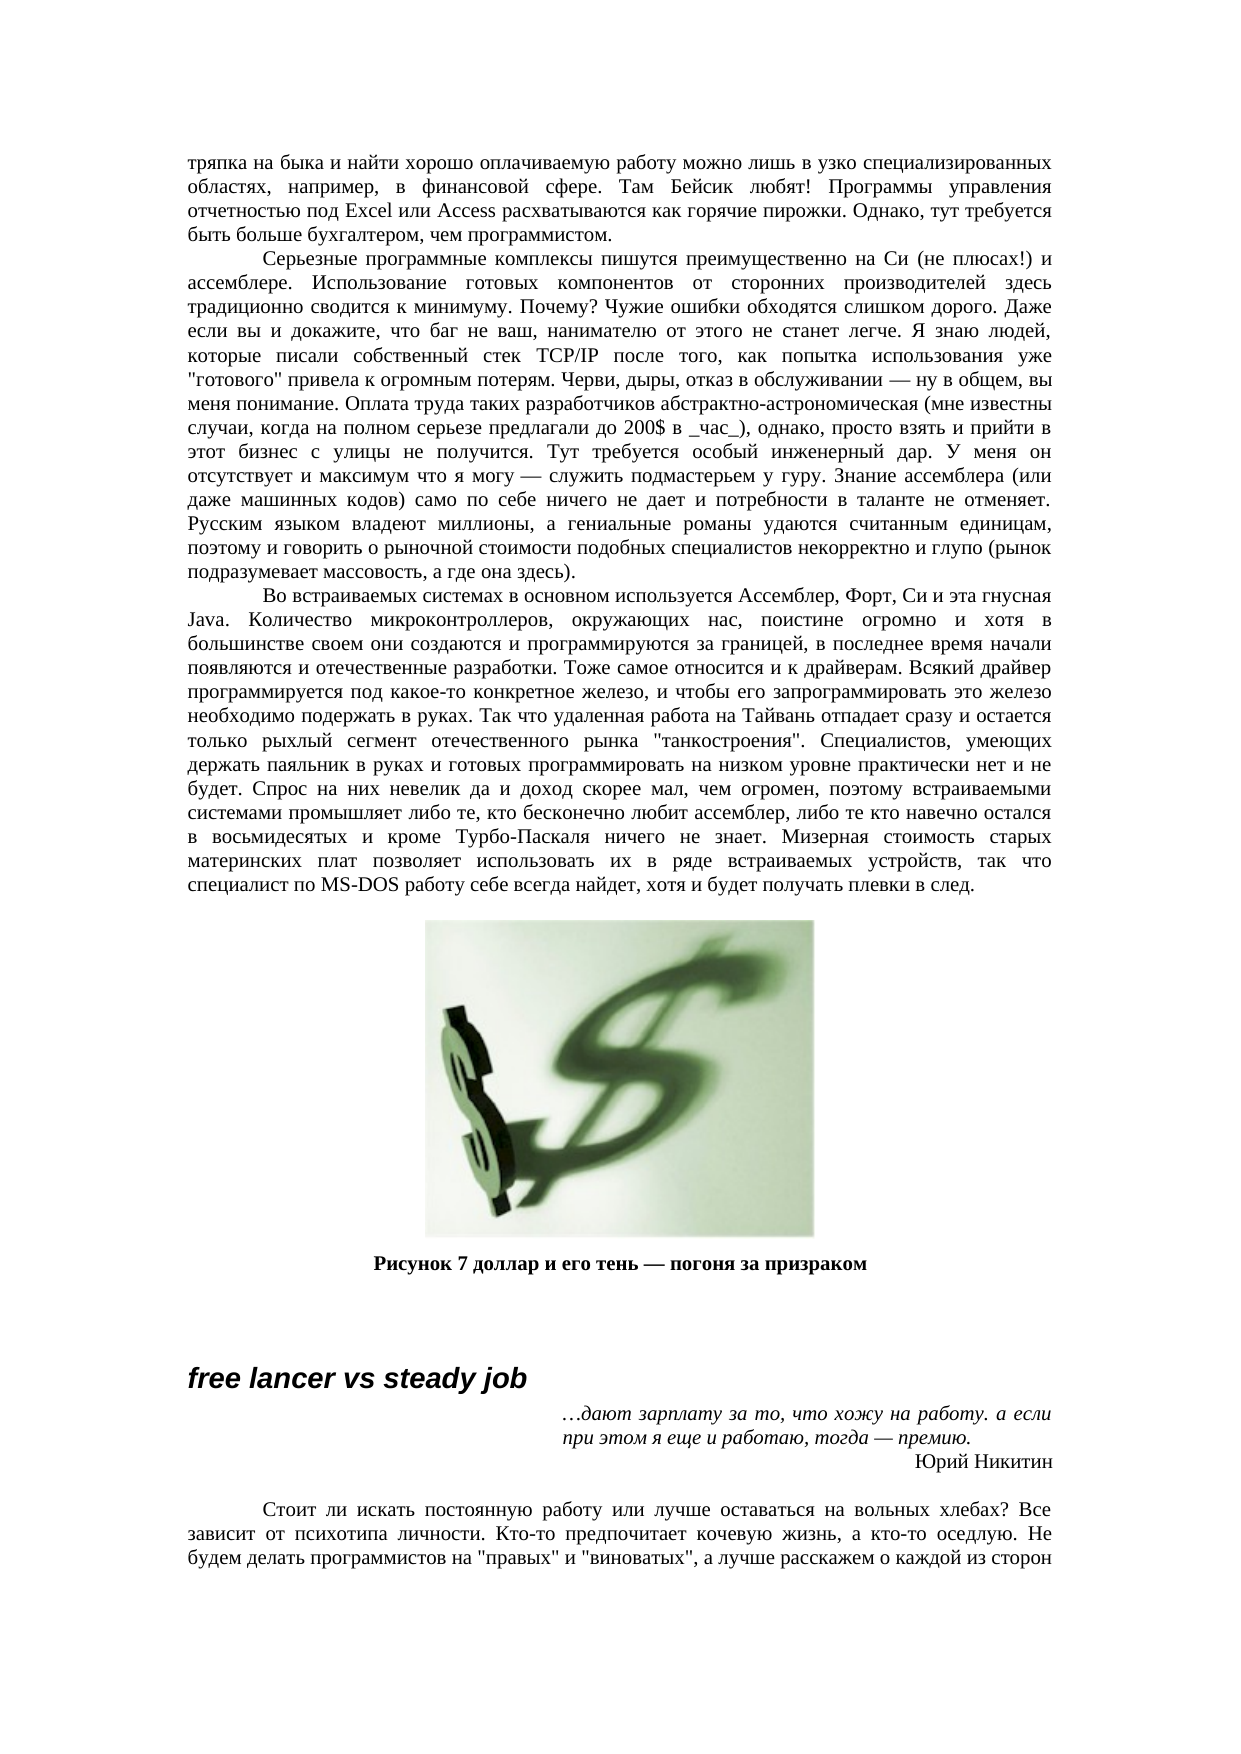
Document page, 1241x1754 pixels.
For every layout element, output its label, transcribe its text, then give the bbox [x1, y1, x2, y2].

text Рисунок 7 доллар и его тень — погоня за призраком [187, 1251, 1053, 1275]
text Во встраиваемых системах в основном используется Ассемблер, Форт, Си и эта гнусная Java. Количество микроконтроллеров, окружающих нас, поистине огромно и хотя в большинстве своем они создаются и программируются за границей, в последнее время начали появляются и отечественные разработки. Тоже самое относится и к драйверам. Всякий драйвер программируется под какое-то конкретное железо, и чтобы его запрограммировать это железо необходимо подержать в руках. Так что удаленная работа на Тайвань отпадает сразу и остается только рыхлый сегмент отечественного рынка "танкостроения". Специалистов, умеющих держать паяльник в руках и готовых программировать на низком уровне практически нет и не будет. Спрос на них невелик да и доход скорее мал, чем огромен, поэтому встраиваемыми системами промышляет либо те, кто бесконечно любит ассемблер, либо те кто навечно остался в восьмидесятых и кроме Турбо-Паскаля ничего не знает. Мизерная стоимость старых материнских плат позволяет использовать их в ряде встраиваемых устройств, так что специалист по MS-DOS работу себе всегда найдет, хотя и будет получать плевки в след. [187, 583, 1053, 896]
text Серьезные программные комплексы пишутся преимущественно на Си (не плюсах!) и ассемблере. Использование готовых компонентов от сторонних производителей здесь традиционно сводится к минимуму. Почему? Чужие ошибки обходятся слишком дорого. Даже если вы и докажите, что баг не ваш, нанимателю от этого не станет легче. Я знаю людей, которые писали собственный стек TCP/IP после того, как попытка использования уже "готового" привела к огромным потерям. Черви, дыры, отказ в обслуживании — ну в общем, вы меня понимание. Оплата труда таких разработчиков абстрактно-астрономическая (мне известны случаи, когда на полном серьезе предлагали до 200$ в _час_), однако, просто взять и прийти в этот бизнес с улицы не получится. Тут требуется особый инженерный дар. У меня он отсутствует и максимум что я могу — служить подмастерьем у гуру. Знание ассемблера (или даже машинных кодов) само по себе ничего не дает и потребности в таланте не отменяет. Русским языком владеют миллионы, а гениальные романы удаются считанным единицам, поэтому и говорить о рыночной стоимости подобных специалистов некорректно и глупо (рынок подразумевает массовость, а где она здесь). [187, 246, 1053, 583]
text Юрий Никитин [487, 1449, 1053, 1473]
text тряпка на быка и найти хорошо оплачиваемую работу можно лишь в узко специализированных областях, например, в финансовой сфере. Там Бейсик любят! Программы управления отчетностью под Excel или Access расхватываются как горячие пирожки. Однако, тут требуется быть больше бухгалтером, чем программистом. [187, 150, 1053, 246]
subtitle free lancer vs steady job [187, 1361, 1053, 1394]
text Стоит ли искать постоянную работу или лучше оставаться на вольных хлебах? Все зависит от психотипа личности. Кто-то предпочитает кочевую жизнь, а кто-то оседлую. Не будем делать программистов на "правых" и "виноватых", а лучше расскажем о каждой из сторон [187, 1497, 1053, 1569]
picture [425, 920, 816, 1239]
text …дают зарплату за то, что хожу на работу. а если при этом я еще и работаю, тогда — премию. [562, 1401, 1053, 1449]
